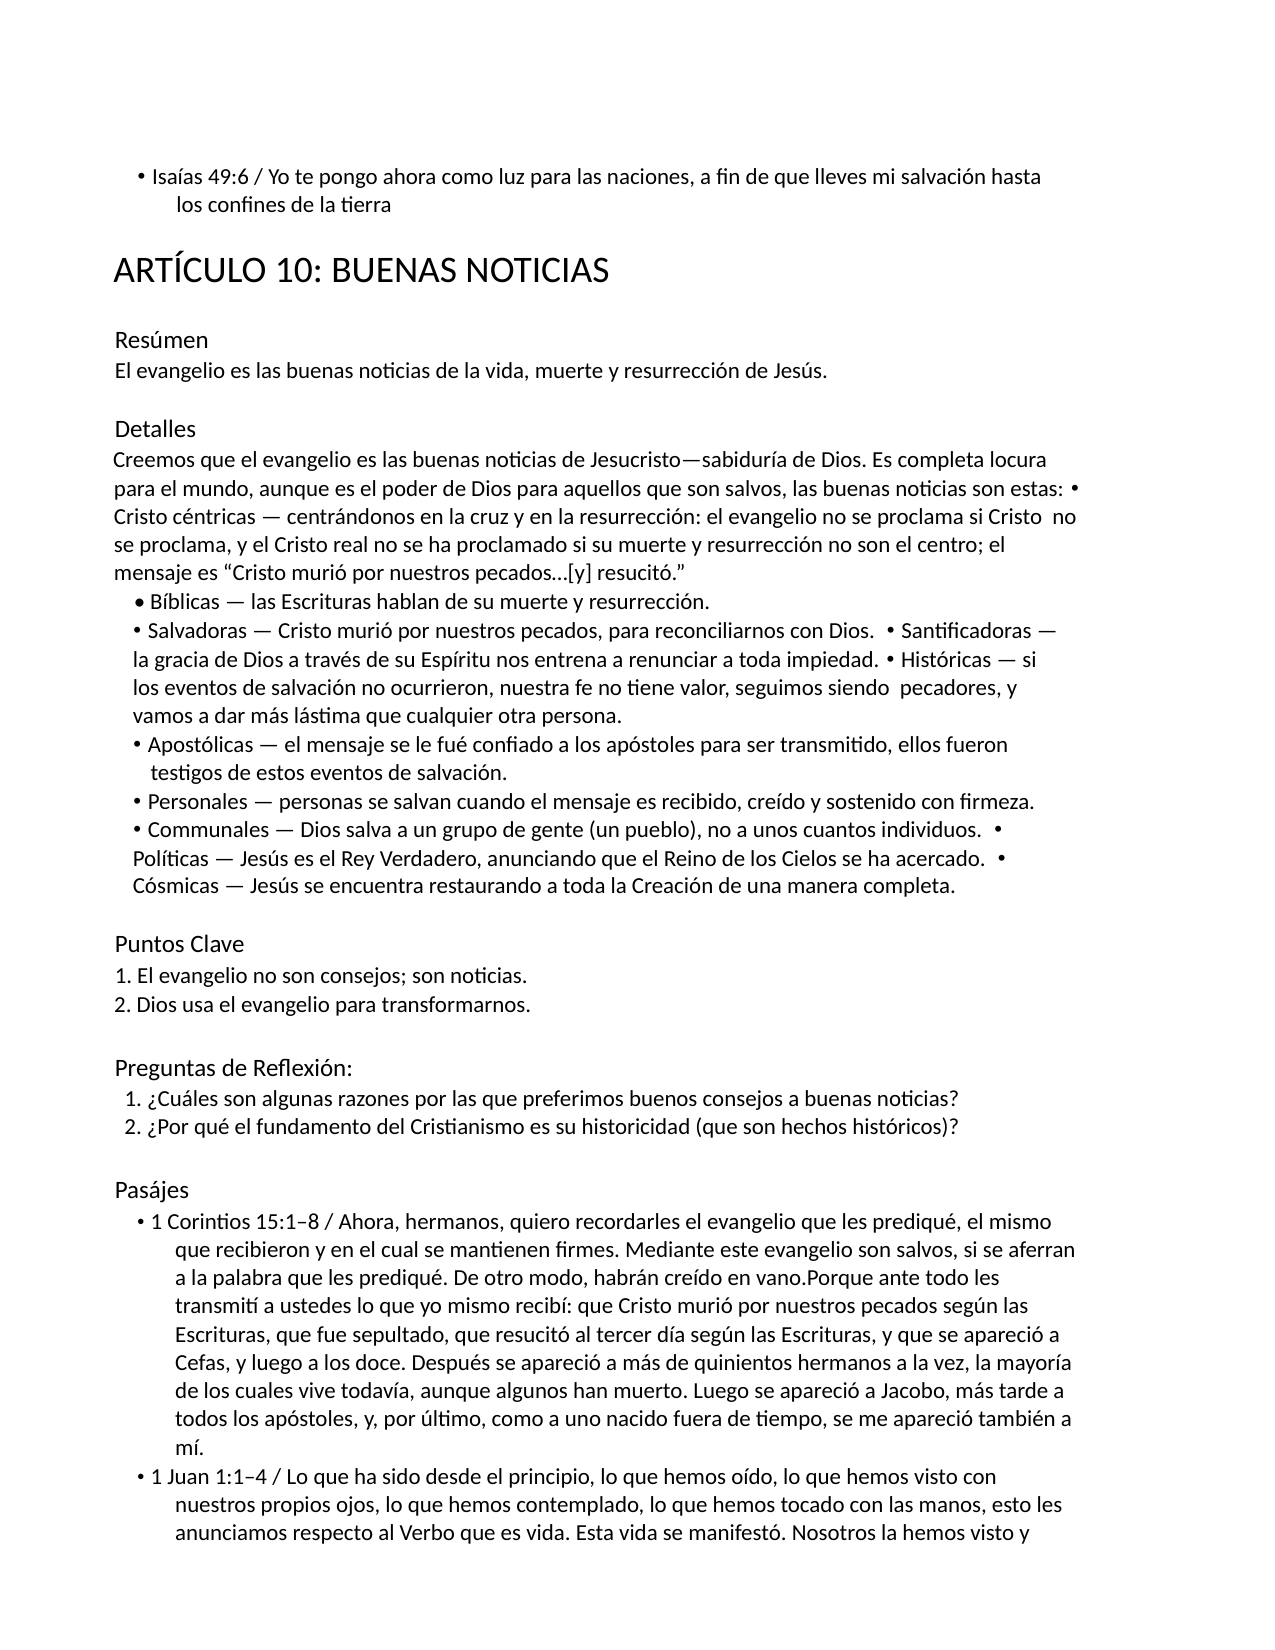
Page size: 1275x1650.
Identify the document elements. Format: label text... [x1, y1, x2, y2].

text • 1 Juan 1:1–4 / Lo que ha sido desde el principio, lo que hemos oído, lo que hemos visto con nuestros propios ojos, lo que hemos contemplado, lo que hemos tocado con las manos, esto les anunciamos respecto al Verbo que es vida. Esta vida se manifestó. Nosotros la hemos visto y [137, 1462, 1084, 1546]
text • 1 Corintios 15:1–8 / Ahora, hermanos, quiero recordarles el evangelio que les prediqué, el mismo que recibieron y en el cual se mantienen firmes. Mediante este evangelio son salvos, si se aferran a la palabra que les prediqué. De otro modo, habrán creído en vano.Porque ante todo les transmití a ustedes lo que yo mismo recibí: que Cristo murió por nuestros pecados según las Escrituras, que fue sepultado, que resucitó al tercer día según las Escrituras, y que se apareció a Cefas, y luego a los doce. Después se apareció a más de quinientos hermanos a la vez, la mayoría de los cuales vive todavía, aunque algunos han muerto. Luego se apareció a Jacobo, más tarde a todos los apóstoles, y, por último, como a uno nacido fuera de tiempo, se me apareció también a mí. [137, 1207, 1084, 1461]
text • Salvadoras — Cristo murió por nuestros pecados, para reconciliarnos con Dios. • Santificadoras — la gracia de Dios a través de su Espíritu nos entrena a renunciar a toda impiedad. • Históricas — si los eventos de salvación no ocurrieron, nuestra fe no tiene valor, seguimos siendo pecadores, y vamos a dar más lástima que cualquier otra persona. [133, 616, 1062, 729]
text • Isaías 49:6 / Yo te pongo ahora como luz para las naciones, a fin de que lleves mi salvación hasta los confines de la tierra [137, 162, 1074, 218]
text Resúmen [114, 324, 1163, 354]
text Pasájes [114, 1175, 1163, 1205]
text 2. Dios usa el evangelio para transformarnos. [114, 990, 1163, 1018]
text • Bíblicas — las Escrituras hablan de su muerte y resurrección. [133, 587, 1163, 615]
text Puntos Clave [114, 929, 1163, 959]
text 1. ¿Cuáles son algunas razones por las que preferimos buenos consejos a buenas noticias? 2. ¿Por qué el fundamento del Cristianismo es su historicidad (que son hechos históricos)? [114, 1084, 971, 1141]
text ARTÍCULO 10: BUENAS NOTICIAS [113, 246, 1163, 291]
text El evangelio es las buenas noticias de la vida, muerte y resurrección de Jesús. [114, 356, 1163, 384]
text Preguntas de Reflexión: [114, 1052, 1163, 1083]
text • Personales — personas se salvan cuando el mensaje es recibido, creído y sostenido con firmeza. • Communales — Dios salva a un grupo de gente (un pueblo), no a unos cuantos individuos. • Políticas — Jesús es el Rey Verdadero, anunciando que el Reino de los Cielos se ha acercado. • Cósmicas — Jesús se encuentra restaurando a toda la Creación de una manera completa. [133, 787, 1042, 899]
text Creemos que el evangelio es las buenas noticias de Jesucristo—sabiduría de Dios. Es completa locura para el mundo, aunque es el poder de Dios para aquellos que son salvos, las buenas noticias son estas: • Cristo céntricas — centrándonos en la cruz y en la resurrección: el evangelio no se proclama si Cristo no se proclama, y el Cristo real no se ha proclamado si su muerte y resurrección no son el centro; el mensaje es “Cristo murió por nuestros pecados…[y] resucitó.” [113, 445, 1089, 586]
text 1. El evangelio no son consejos; son noticias. [114, 961, 1163, 989]
text • Apostólicas — el mensaje se le fué confiado a los apóstoles para ser transmitido, ellos fueron testigos de estos eventos de salvación. [133, 729, 1019, 787]
text Detalles [114, 413, 1163, 443]
